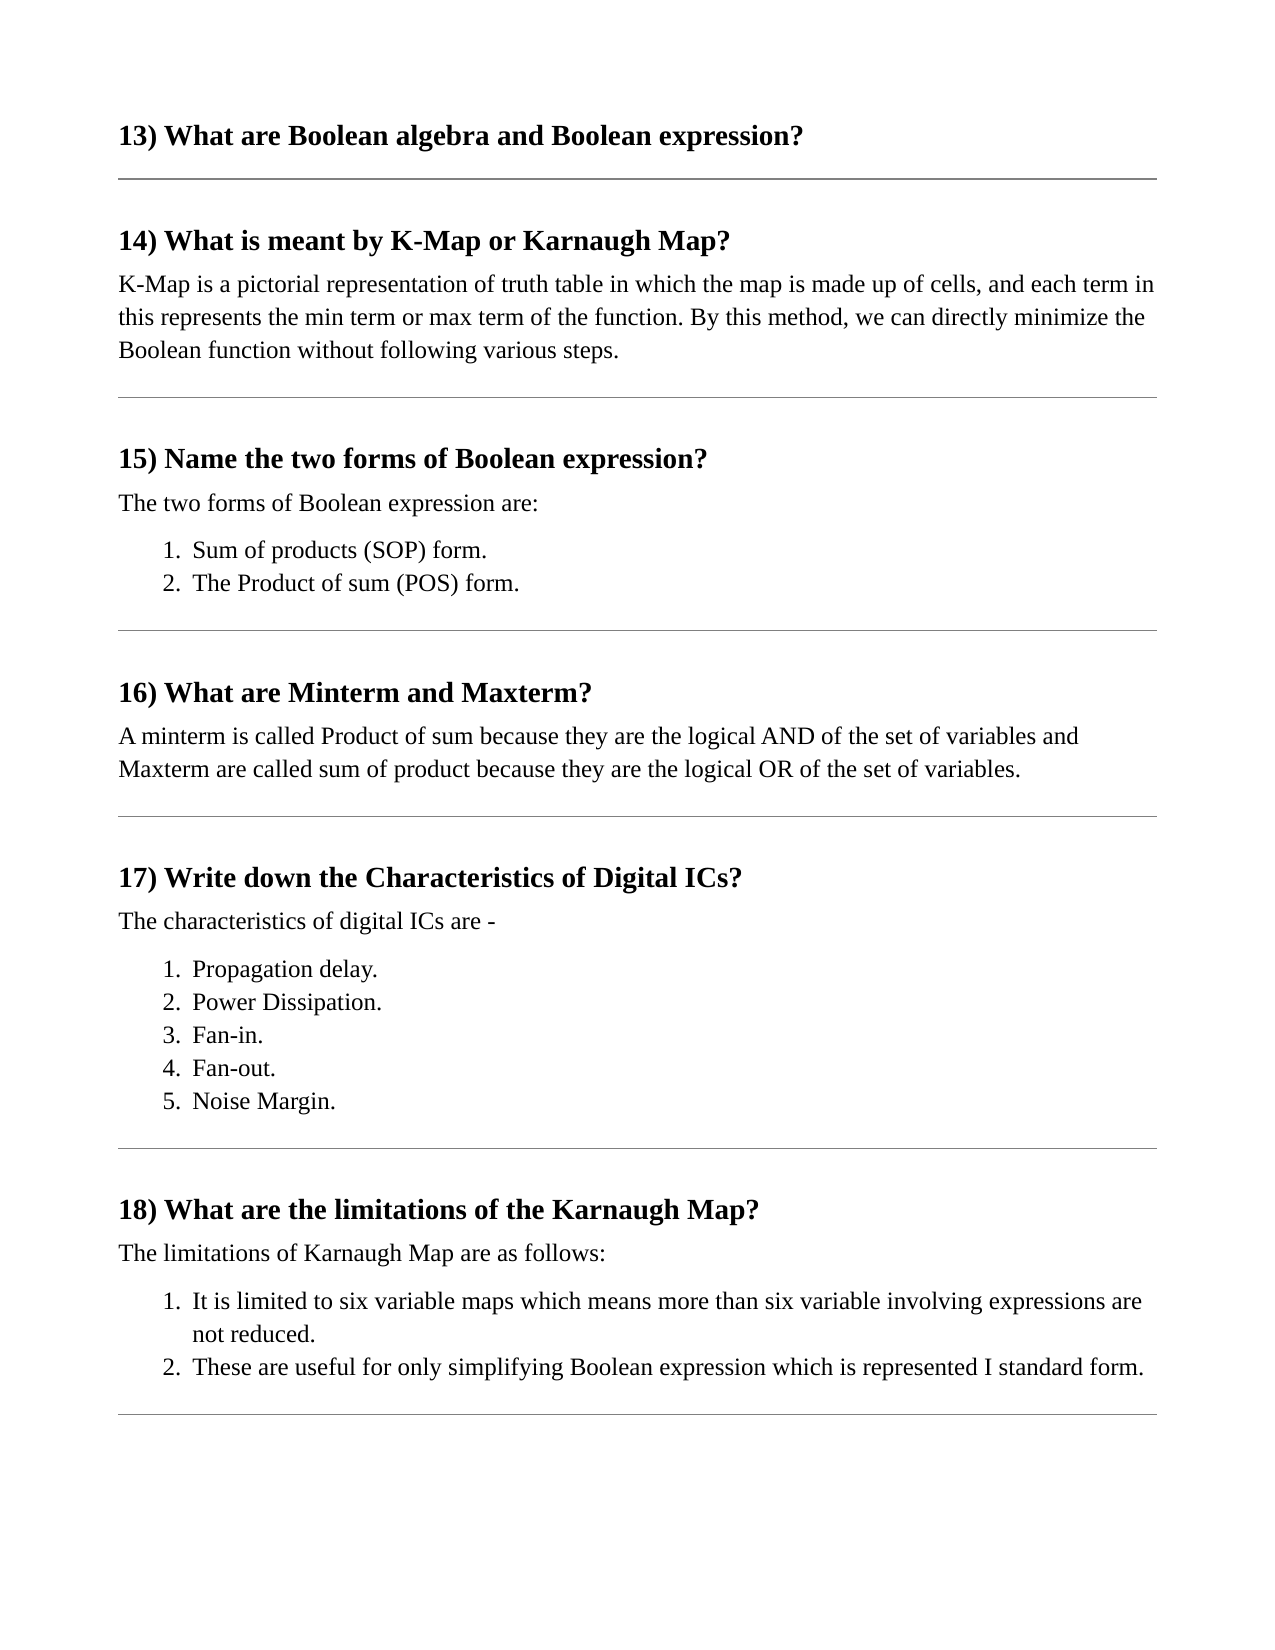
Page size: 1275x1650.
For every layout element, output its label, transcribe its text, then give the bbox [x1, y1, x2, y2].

subtitle 13) What are Boolean algebra and Boolean expression? [118, 118, 1157, 152]
list Noise Margin. [162, 1086, 1157, 1115]
list Sum of products (SOP) form. [162, 535, 1157, 564]
text K-Map is a pictorial representation of truth table in which the map is made up of cells, and each term in this represents the min term or max term of the function. By this method, we can directly minimize the Boolean function without following various steps. [118, 269, 1157, 364]
subtitle 17) Write down the Characteristics of Digital ICs? [118, 860, 1157, 894]
list Power Dissipation. [162, 987, 1157, 1016]
list Fan-in. [162, 1020, 1157, 1049]
list The Product of sum (POS) form. [162, 568, 1157, 597]
text The limitations of Karnaugh Map are as follows: [118, 1238, 1157, 1267]
text A minterm is called Product of sum because they are the logical AND of the set of variables and Maxterm are called sum of product because they are the logical OR of the set of variables. [118, 721, 1157, 782]
subtitle 15) Name the two forms of Boolean expression? [118, 442, 1157, 475]
subtitle 18) What are the limitations of the Karnaugh Map? [118, 1192, 1157, 1226]
list These are useful for only simplifying Boolean expression which is represented I standard form. [162, 1352, 1157, 1381]
text The two forms of Boolean expression are: [118, 488, 1157, 516]
text The characteristics of digital ICs are - [118, 906, 1157, 935]
list Fan-out. [162, 1053, 1157, 1082]
subtitle 14) What is meant by K-Map or Karnaugh Map? [118, 223, 1157, 257]
list Propagation delay. [162, 954, 1157, 983]
list It is limited to six variable maps which means more than six variable involving expressions are not reduced. [162, 1286, 1157, 1348]
subtitle 16) What are Minterm and Maxterm? [118, 675, 1157, 708]
